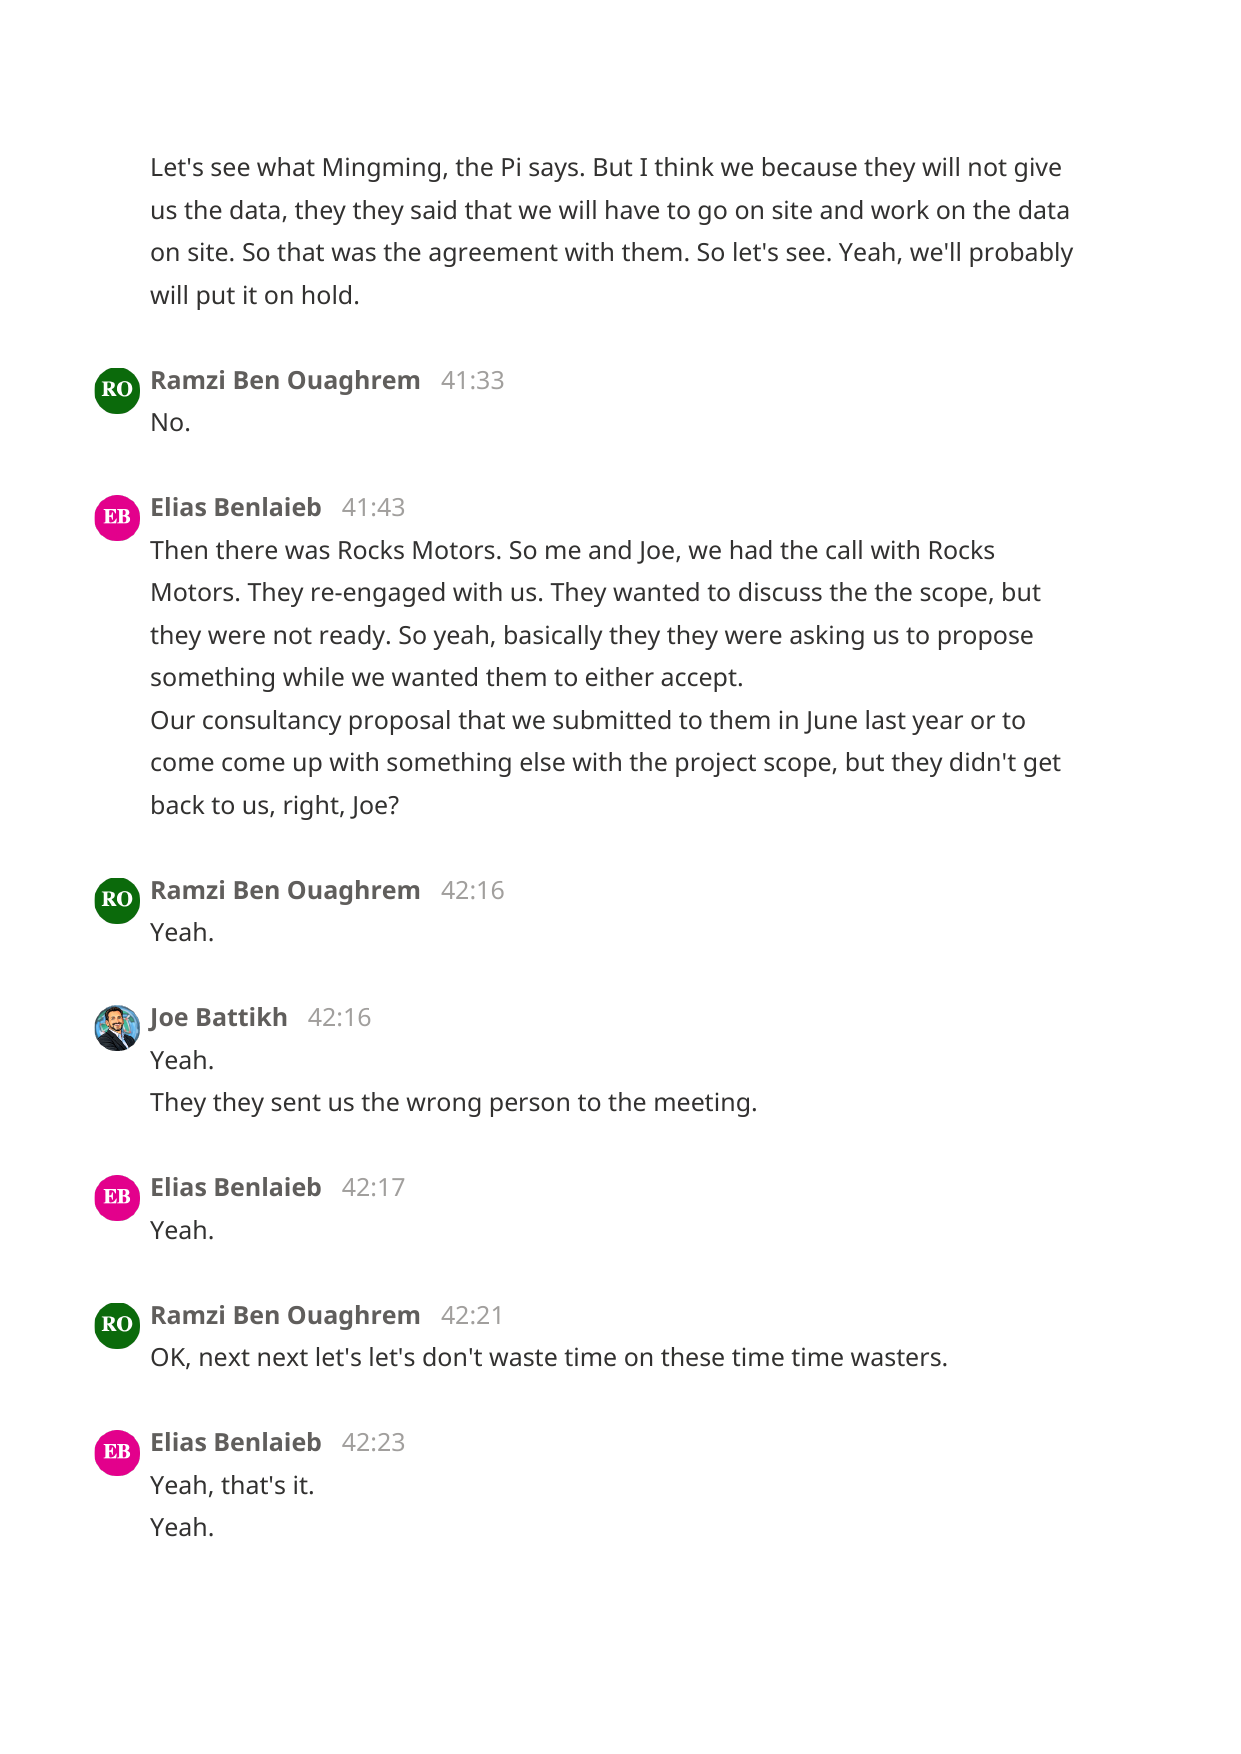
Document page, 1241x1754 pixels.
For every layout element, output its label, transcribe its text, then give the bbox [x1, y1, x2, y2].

text Let's see what Mingming, the Pi says. But I think we because they will not give us the data, they they said that we will have to go on site and work on the data on site. So that was the agreement with them. So let's see. Yeah, we'll probably will put it on hold. [150, 150, 1090, 312]
text Elias Benlaieb 42:17 Yeah. [150, 1127, 1090, 1247]
text Joe Battikh 42:16 Yeah. They they sent us the wrong person to the meeting. [150, 957, 1090, 1119]
text Elias Benlaieb 42:23 Yeah, that's it. Yeah. [150, 1382, 1090, 1544]
text Ramzi Ben Ouaghrem 42:16 Yeah. [150, 830, 1090, 949]
text Ramzi Ben Ouaghrem 42:21 OK, next next let's let's don't waste time on these time time wasters. [150, 1255, 1090, 1374]
text Elias Benlaieb 41:43 Then there was Rocks Motors. So me and Joe, we had the call with Rocks Motors. They re-engaged with us. They wanted to discuss the the scope, but they were not ready. So yeah, basically they they were asking us to propose something while we wanted them to either accept. Our consultancy proposal that we submitted to them in June last year or to come come up with something else with the project scope, but they didn't get back to us, right, Joe? [150, 447, 1090, 822]
text Ramzi Ben Ouaghrem 41:33 No. [150, 320, 1090, 439]
